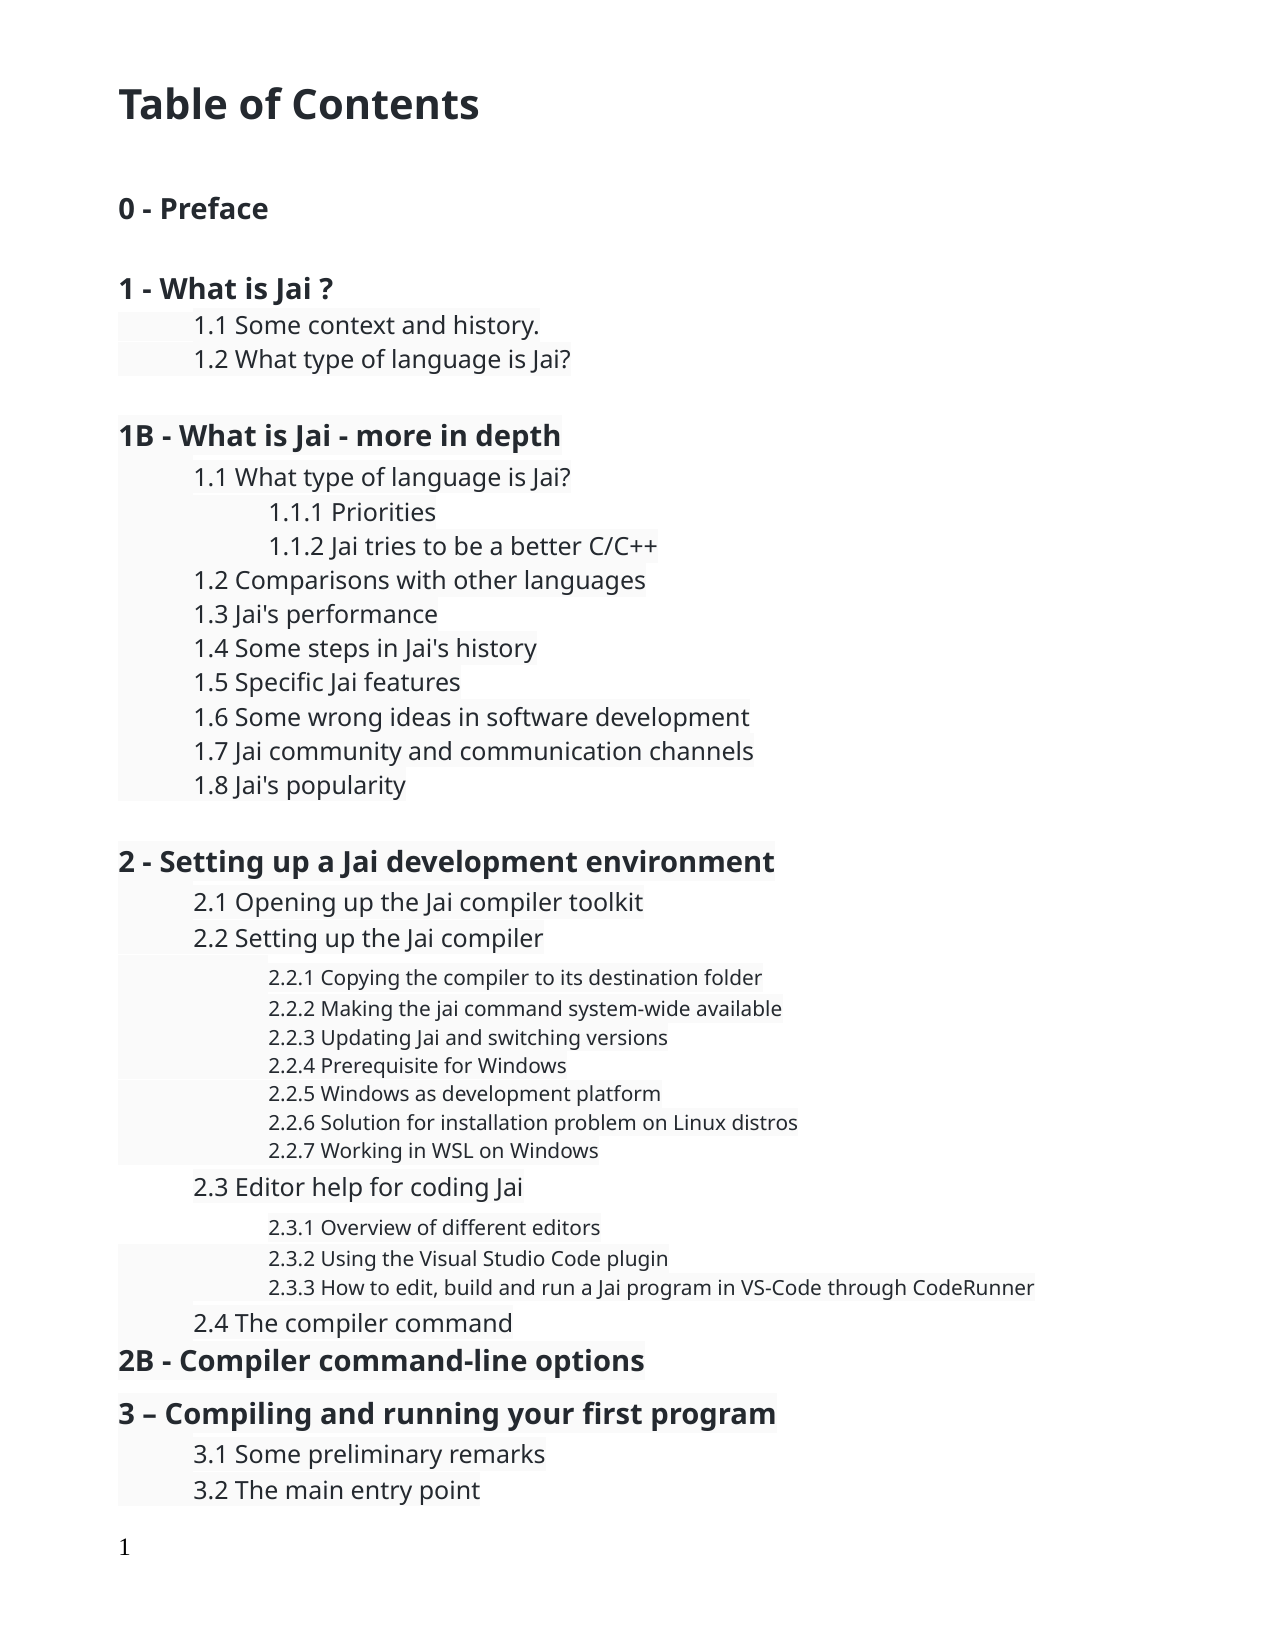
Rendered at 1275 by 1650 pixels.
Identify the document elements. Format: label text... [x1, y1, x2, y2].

text 2.3.1 Overview of different editors [118, 1204, 1157, 1244]
text 1.1 Some context and history. [118, 308, 1157, 342]
text 2.3.3 How to edit, build and run a Jai program in VS-Code through CodeRunner [118, 1273, 1157, 1301]
text 1.2 Comparisons with other languages [118, 563, 1157, 597]
text 2.4 The compiler command [118, 1301, 1157, 1341]
text 1 - What is Jai ? [118, 268, 1157, 308]
text 3 – Compiling and running your first program [118, 1393, 1157, 1433]
text 3.1 Some preliminary remarks [118, 1433, 1157, 1472]
text 3.2 The main entry point [118, 1472, 1157, 1506]
text 2 - Setting up a Jai development environment [118, 841, 1157, 881]
text 0 - Preface [118, 188, 1157, 228]
subtitle 2B - Compiler command-line options [118, 1341, 1157, 1380]
text 2.1 Opening up the Jai compiler toolkit [118, 881, 1157, 920]
text 2.3.2 Using the Visual Studio Code plugin [118, 1244, 1157, 1273]
text 1.1.1 Priorities [118, 495, 1157, 529]
text 1.6 Some wrong ideas in software development [118, 699, 1157, 733]
text 2.2 Setting up the Jai compiler [118, 920, 1157, 954]
text 2.2.7 Working in WSL on Windows [118, 1136, 1157, 1165]
text 2.2.2 Making the jai command system-wide available [118, 994, 1157, 1023]
text Table of Contents [118, 75, 1157, 132]
text 1.3 Jai's performance [118, 597, 1157, 631]
text 1.8 Jai's popularity [118, 767, 1157, 801]
text 1B - What is Jai - more in depth [118, 415, 1157, 455]
text 1.7 Jai community and communication channels [118, 733, 1157, 767]
text 2.2.3 Updating Jai and switching versions [118, 1023, 1157, 1051]
text 1.1 What type of language is Jai? [118, 455, 1157, 495]
text 2.2.5 Windows as development platform [118, 1079, 1157, 1108]
text 1.5 Specific Jai features [118, 665, 1157, 699]
text 2.2.1 Copying the compiler to its destination folder [118, 954, 1157, 994]
text 1.1.2 Jai tries to be a better C/C++ [118, 529, 1157, 563]
text 2.2.4 Prerequisite for Windows [118, 1051, 1157, 1079]
text 1.4 Some steps in Jai's history [118, 631, 1157, 665]
text 1.2 What type of language is Jai? [118, 342, 1157, 376]
text 2.3 Editor help for coding Jai [118, 1165, 1157, 1204]
text 2.2.6 Solution for installation problem on Linux distros [118, 1108, 1157, 1136]
